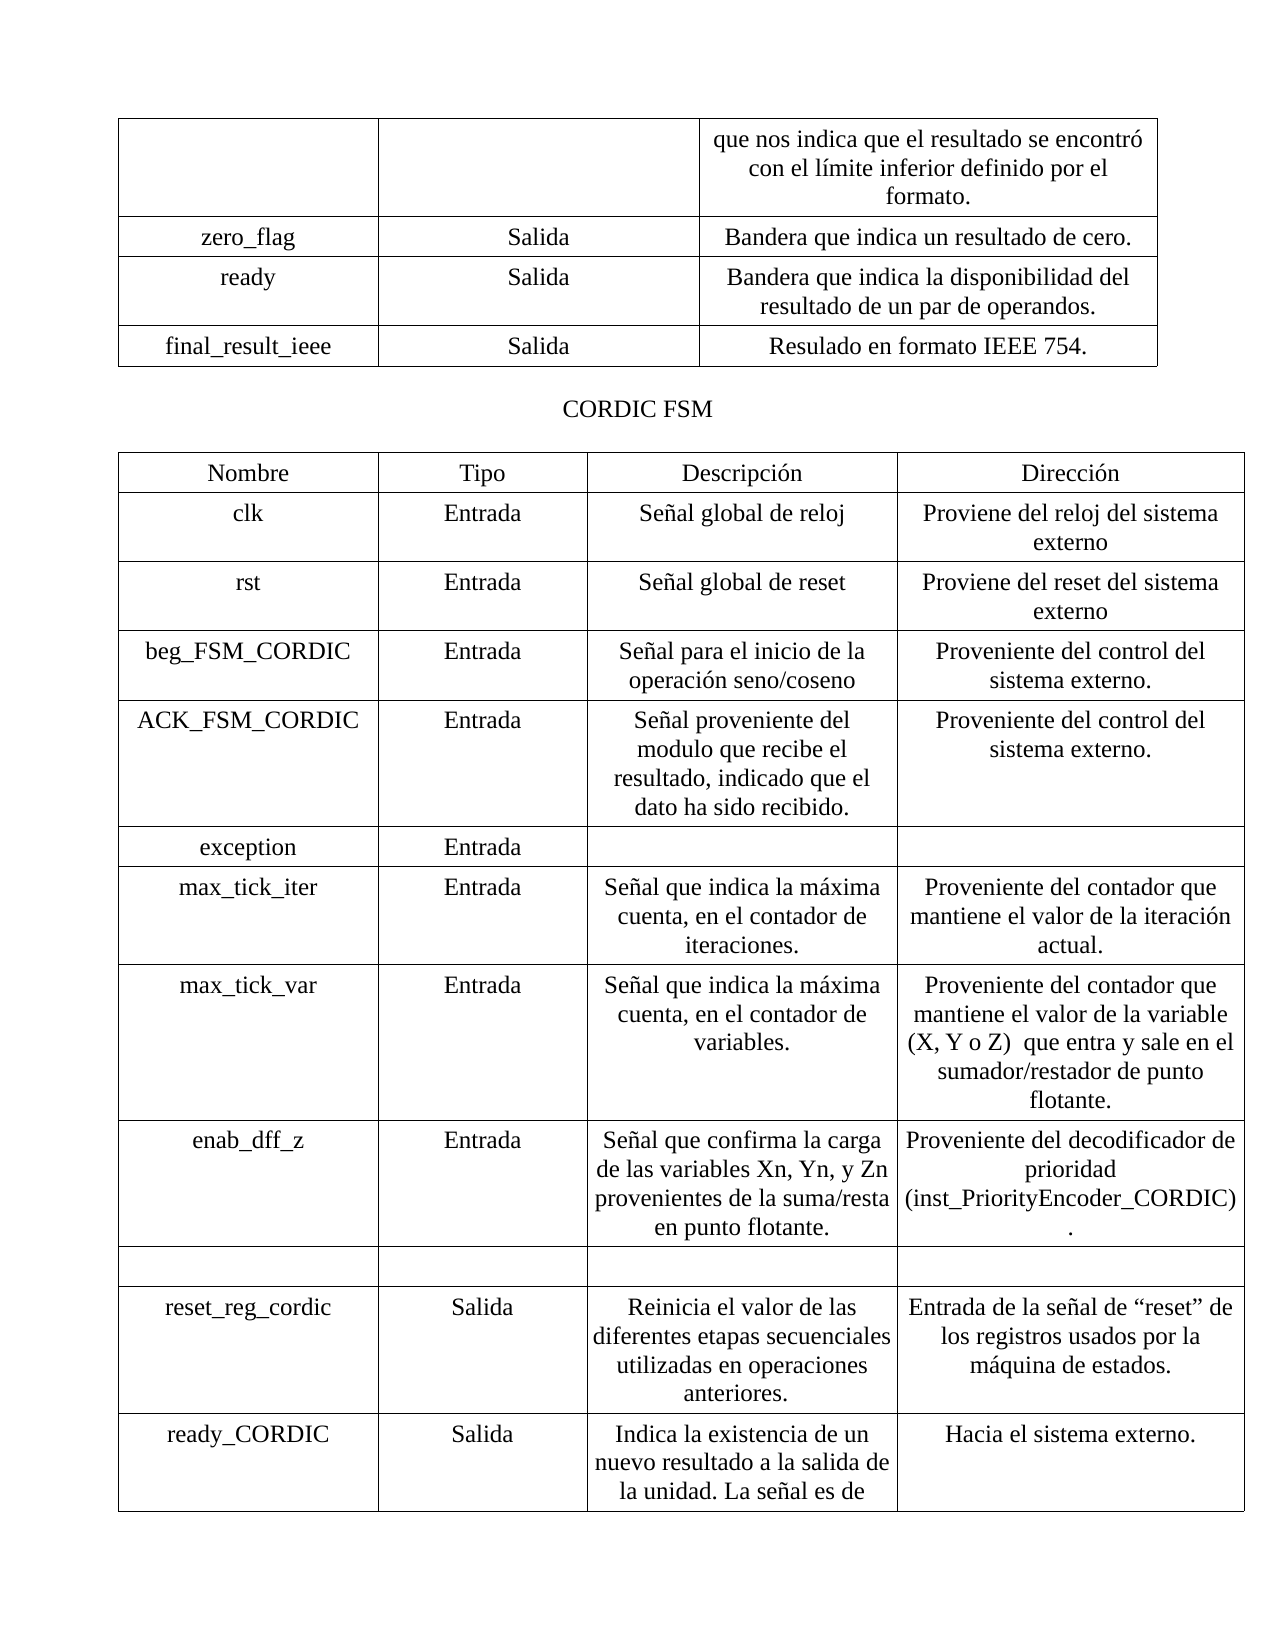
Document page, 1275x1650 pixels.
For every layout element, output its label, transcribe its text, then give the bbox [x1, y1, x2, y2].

table_cell ready_CORDIC [119, 1414, 378, 1511]
table_cell Proviene del reset del sistema externo [898, 562, 1244, 630]
table_cell Salida [379, 217, 699, 256]
table_cell [119, 119, 378, 216]
table_cell Entrada de la señal de “reset” de los registros usados por la máquina de estados. [898, 1287, 1244, 1413]
table_cell Resulado en formato IEEE 754. [700, 326, 1157, 366]
table_cell [898, 1247, 1244, 1286]
table_header Nombre [119, 453, 378, 492]
table_cell exception [119, 827, 378, 866]
table_cell [379, 119, 699, 216]
table_cell rst [119, 562, 378, 630]
table_cell [588, 1247, 897, 1286]
table_cell Hacia el sistema externo. [898, 1414, 1244, 1511]
table_cell Proveniente del decodificador de prioridad (inst_PriorityEncoder_CORDIC). [898, 1121, 1244, 1246]
table_cell max_tick_var [119, 965, 378, 1119]
table_cell Proveniente del control del sistema externo. [898, 701, 1244, 826]
table_cell Entrada [379, 562, 587, 630]
table_cell beg_FSM_CORDIC [119, 631, 378, 699]
table_cell Bandera que indica un resultado de cero. [700, 217, 1157, 256]
table_header Tipo [379, 453, 587, 492]
table_cell Salida [379, 1414, 587, 1511]
table_cell max_tick_iter [119, 867, 378, 964]
table_cell Entrada [379, 631, 587, 699]
table_cell Señal proveniente del modulo que recibe el resultado, indicado que el dato ha sido recibido. [588, 701, 897, 826]
table_cell [898, 827, 1244, 866]
table_cell Indica la existencia de un nuevo resultado a la salida de la unidad. La señal es de [588, 1414, 897, 1511]
table_cell Proveniente del control del sistema externo. [898, 631, 1244, 699]
table_cell [379, 1247, 587, 1286]
table_cell Bandera que indica la disponibilidad del resultado de un par de operandos. [700, 257, 1157, 325]
table_cell [588, 827, 897, 866]
table_cell Entrada [379, 827, 587, 866]
table_cell clk [119, 493, 378, 561]
table_cell Entrada [379, 965, 587, 1119]
table_cell Entrada [379, 867, 587, 964]
table_cell Señal que indica la máxima cuenta, en el contador de variables. [588, 965, 897, 1119]
table_header Dirección [898, 453, 1244, 492]
table_cell Entrada [379, 1121, 587, 1246]
table_cell Señal global de reset [588, 562, 897, 630]
table_cell Salida [379, 1287, 587, 1413]
table_cell que nos indica que el resultado se encontró con el límite inferior definido por el formato. [700, 119, 1157, 216]
table_cell Señal para el inicio de la operación seno/coseno [588, 631, 897, 699]
table_cell Entrada [379, 493, 587, 561]
table_cell enab_dff_z [119, 1121, 378, 1246]
table_cell Salida [379, 326, 699, 366]
table_header Descripción [588, 453, 897, 492]
table_cell [119, 1247, 378, 1286]
table_cell final_result_ieee [119, 326, 378, 366]
table_cell Entrada [379, 701, 587, 826]
table_cell reset_reg_cordic [119, 1287, 378, 1413]
table_cell Señal que confirma la carga de las variables Xn, Yn, y Zn provenientes de la suma/resta en punto flotante. [588, 1121, 897, 1246]
table_cell Proviene del reloj del sistema externo [898, 493, 1244, 561]
table_cell Reinicia el valor de las diferentes etapas secuenciales utilizadas en operaciones anteriores. [588, 1287, 897, 1413]
table_cell Señal que indica la máxima cuenta, en el contador de iteraciones. [588, 867, 897, 964]
text CORDIC FSM [118, 394, 1157, 423]
table_cell Proveniente del contador que mantiene el valor de la iteración actual. [898, 867, 1244, 964]
table_cell Salida [379, 257, 699, 325]
table_cell Proveniente del contador que mantiene el valor de la variable (X, Y o Z) que entra y sale en el sumador/restador de punto flotante. [898, 965, 1244, 1119]
table_cell ACK_FSM_CORDIC [119, 701, 378, 826]
table_cell zero_flag [119, 217, 378, 256]
table_cell ready [119, 257, 378, 325]
table_cell Señal global de reloj [588, 493, 897, 561]
